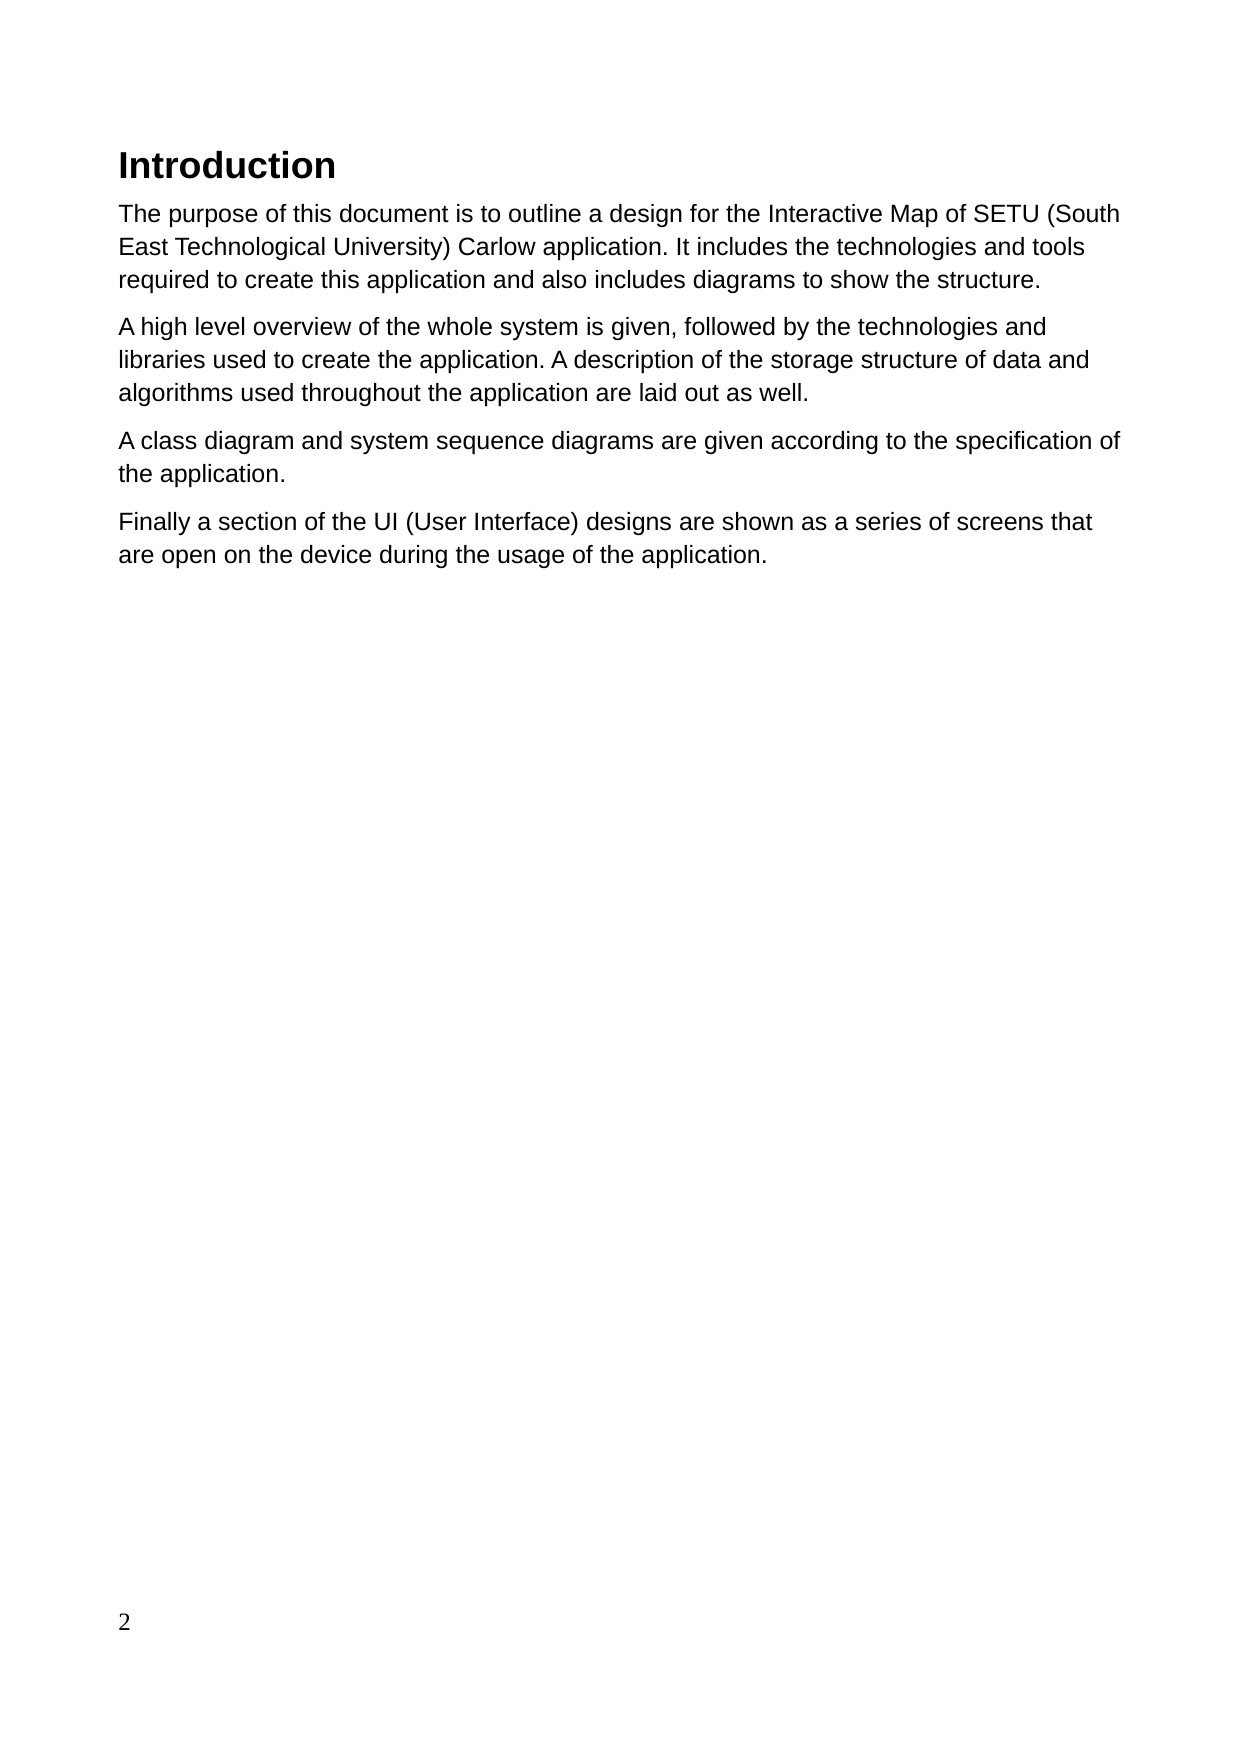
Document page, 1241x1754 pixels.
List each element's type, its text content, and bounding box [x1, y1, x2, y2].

text A class diagram and system sequence diagrams are given according to the specification of the application. [118, 426, 1122, 488]
subtitle Introduction [118, 143, 1122, 186]
text A high level overview of the whole system is given, followed by the technologies and libraries used to create the application. A description of the storage structure of data and algorithms used throughout the application are laid out as well. [118, 312, 1122, 407]
text Finally a section of the UI (User Interface) designs are shown as a series of screens that are open on the device during the usage of the application. [118, 507, 1122, 568]
text The purpose of this document is to outline a design for the Interactive Map of SETU (South East Technological University) Carlow application. It includes the technologies and tools required to create this application and also includes diagrams to show the structure. [118, 199, 1122, 293]
